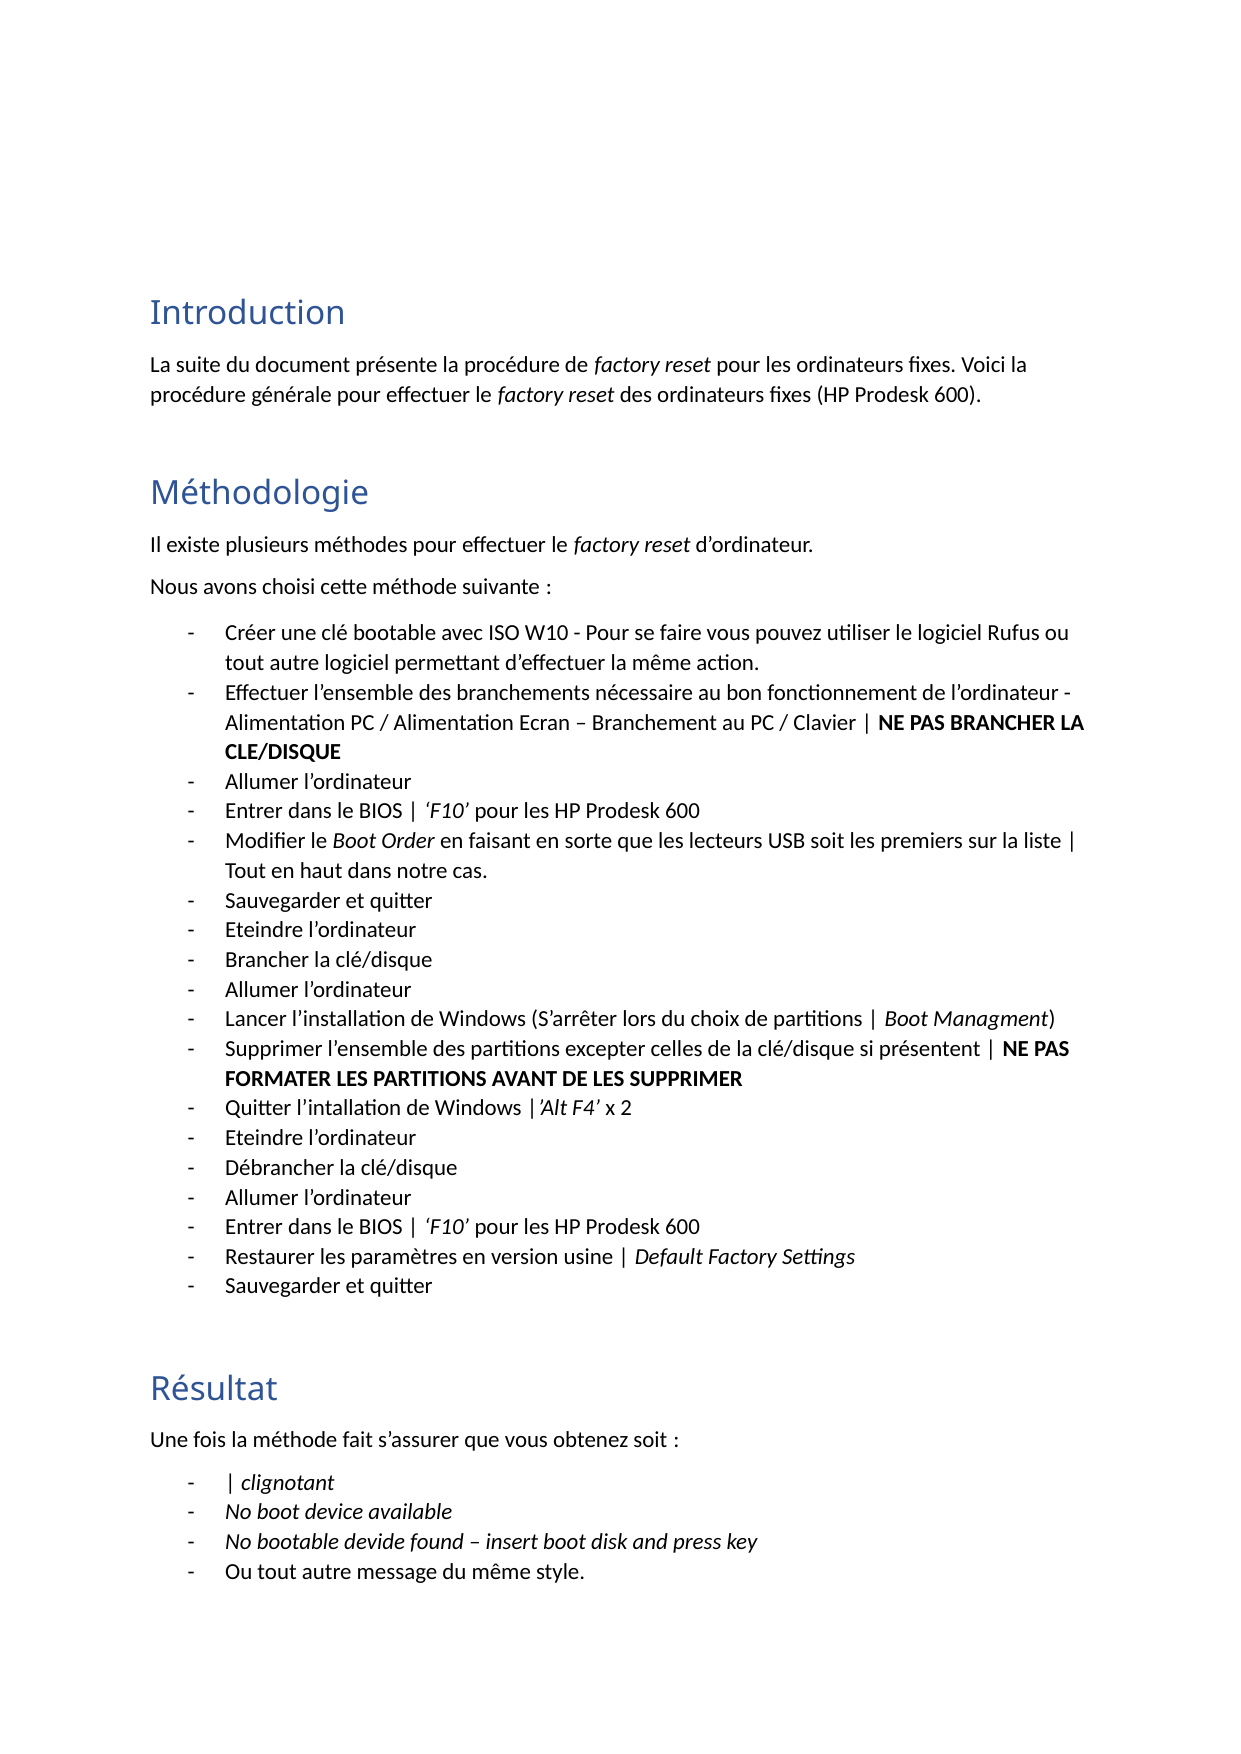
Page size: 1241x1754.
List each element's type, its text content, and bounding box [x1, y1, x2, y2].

text Il existe plusieurs méthodes pour effectuer le factory reset d’ordinateur. [150, 530, 1090, 558]
text Une fois la méthode fait s’assurer que vous obtenez soit : [150, 1425, 1090, 1453]
subtitle Résultat [150, 1364, 1090, 1410]
list Allumer l’ordinateur [187, 1183, 1090, 1211]
list Ou tout autre message du même style. [187, 1557, 1090, 1585]
list Entrer dans le BIOS | ‘F10’ pour les HP Prodesk 600 [187, 1212, 1090, 1240]
subtitle Méthodologie [150, 469, 1090, 514]
list Allumer l’ordinateur [187, 975, 1090, 1003]
list Lancer l’installation de Windows (S’arrêter lors du choix de partitions | Boot Managment) [187, 1004, 1090, 1032]
list Effectuer l’ensemble des branchements nécessaire au bon fonctionnement de l’ordinateur -Alimentation PC / Alimentation Ecran – Branchement au PC / Clavier | NE PAS BRANCHER LA CLE/DISQUE [187, 678, 1090, 765]
list Eteindre l’ordinateur [187, 915, 1090, 943]
text Nous avons choisi cette méthode suivante : [150, 572, 1090, 600]
list No boot device available [187, 1497, 1090, 1526]
list Eteindre l’ordinateur [187, 1123, 1090, 1151]
list Supprimer l’ensemble des partitions excepter celles de la clé/disque si présentent | NE PAS FORMATER LES PARTITIONS AVANT DE LES SUPPRIMER [187, 1034, 1090, 1092]
list No bootable devide found – insert boot disk and press key [187, 1527, 1090, 1555]
text La suite du document présente la procédure de factory reset pour les ordinateurs fixes. Voici la procédure générale pour effectuer le factory reset des ordinateurs fixes (HP Prodesk 600). [150, 350, 1090, 408]
list Sauvegarder et quitter [187, 1272, 1090, 1300]
list Créer une clé bootable avec ISO W10 - Pour se faire vous pouvez utiliser le logiciel Rufus ou tout autre logiciel permettant d’effectuer la même action. [187, 618, 1090, 676]
subtitle Introduction [150, 289, 1090, 334]
list Quitter l’intallation de Windows |’Alt F4’ x 2 [187, 1093, 1090, 1122]
list Débrancher la clé/disque [187, 1153, 1090, 1181]
list Sauvegarder et quitter [187, 886, 1090, 914]
list Restaurer les paramètres en version usine | Default Factory Settings [187, 1242, 1090, 1270]
list Entrer dans le BIOS | ‘F10’ pour les HP Prodesk 600 [187, 797, 1090, 825]
list Allumer l’ordinateur [187, 767, 1090, 795]
list | clignotant [187, 1468, 1090, 1496]
list Brancher la clé/disque [187, 945, 1090, 973]
list Modifier le Boot Order en faisant en sorte que les lecteurs USB soit les premiers sur la liste | Tout en haut dans notre cas. [187, 826, 1090, 884]
